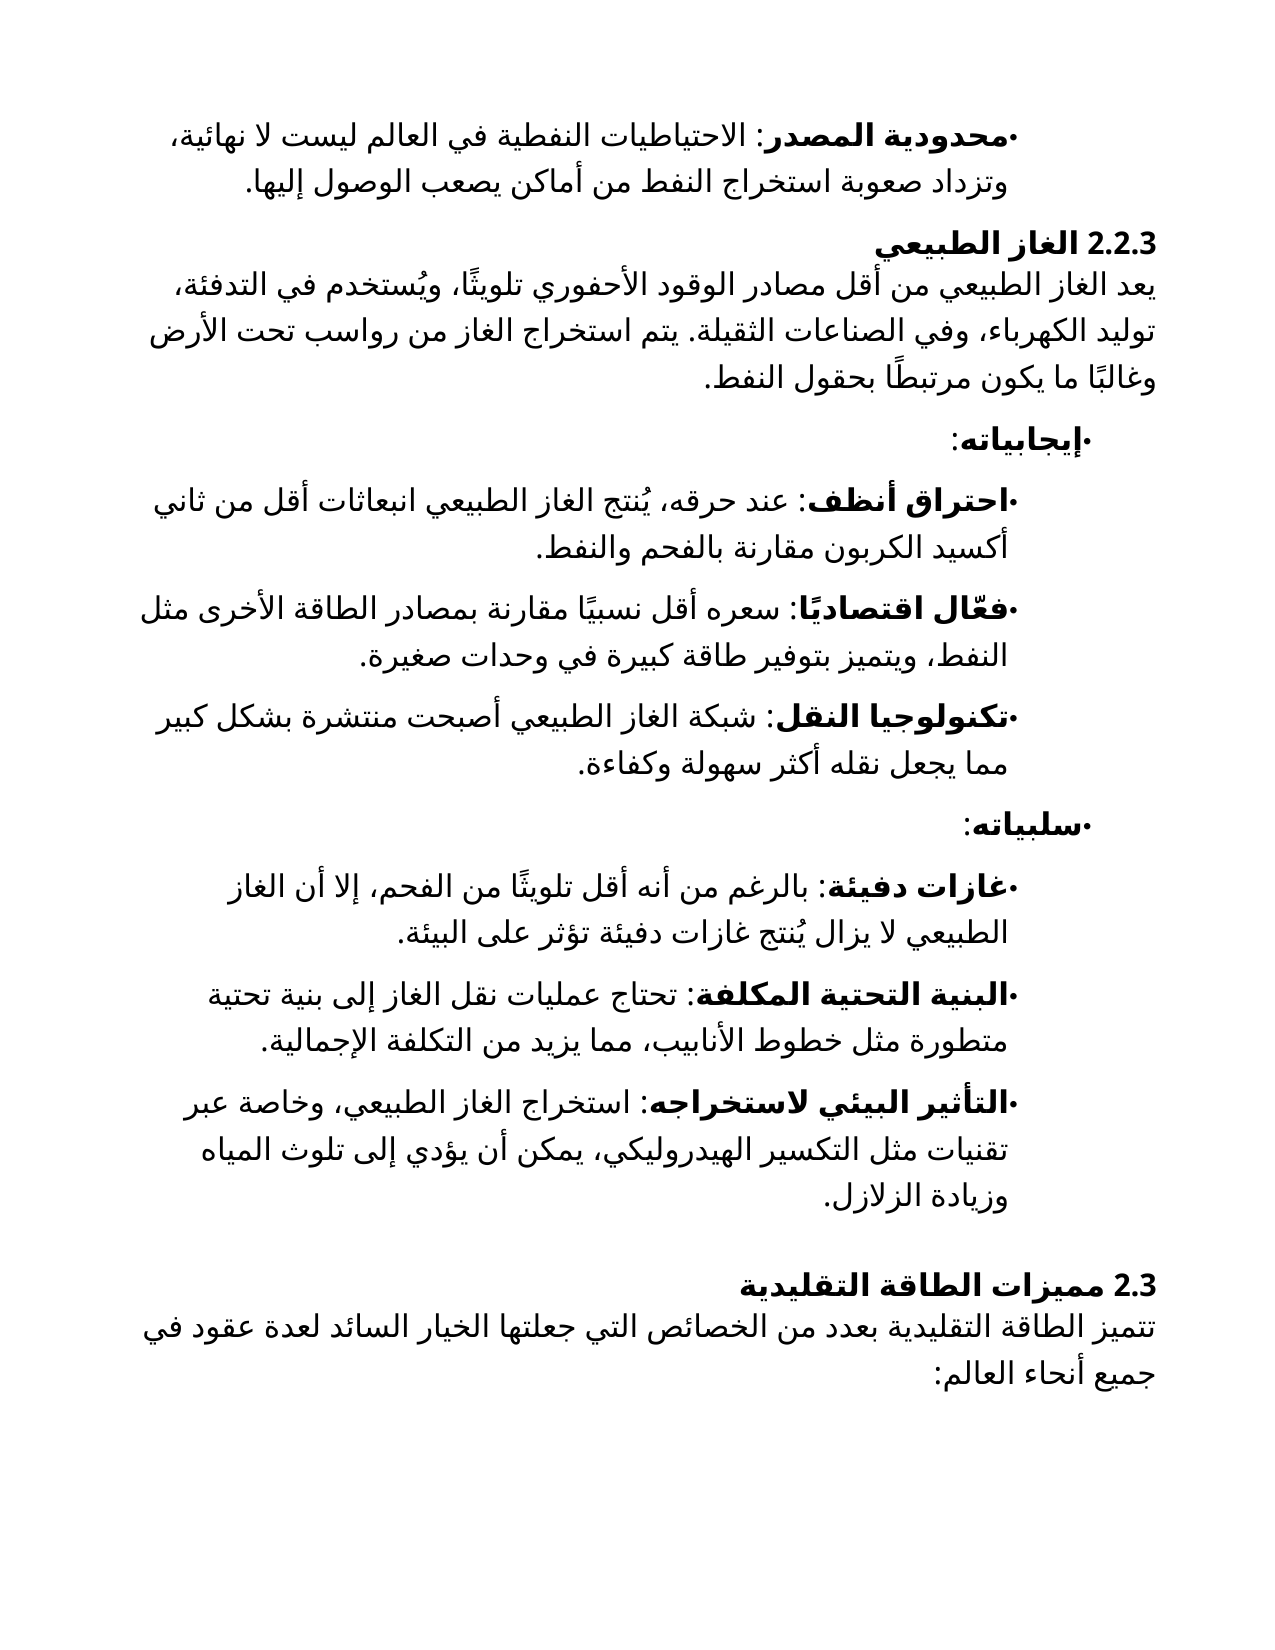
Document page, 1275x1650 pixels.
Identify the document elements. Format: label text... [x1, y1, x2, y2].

list البنية التحتية المكلفة: تحتاج عمليات نقل الغاز إلى بنية تحتية متطورة مثل خطوط الأنابيب، مما يزيد من التكلفة الإجمالية. [118, 977, 1039, 1064]
text 2.3 مميزات الطاقة التقليدية [118, 1269, 1157, 1309]
text 2.2.3 الغاز الطبيعي [118, 226, 1157, 267]
list فعّال اقتصاديًا: سعره أقل نسبيًا مقارنة بمصادر الطاقة الأخرى مثل النفط، ويتميز بتوفير طاقة كبيرة في وحدات صغيرة. [118, 591, 1039, 679]
list غازات دفيئة: بالرغم من أنه أقل تلويثًا من الفحم، إلا أن الغاز الطبيعي لا يزال يُنتج غازات دفيئة تؤثر على البيئة. [118, 869, 1039, 956]
list تكنولوجيا النقل: شبكة الغاز الطبيعي أصبحت منتشرة بشكل كبير مما يجعل نقله أكثر سهولة وكفاءة. [118, 699, 1039, 787]
list محدودية المصدر: الاحتياطيات النفطية في العالم ليست لا نهائية، وتزداد صعوبة استخراج النفط من أماكن يصعب الوصول إليها. [118, 118, 1039, 206]
text يعد الغاز الطبيعي من أقل مصادر الوقود الأحفوري تلويثًا، ويُستخدم في التدفئة، توليد الكهرباء، وفي الصناعات الثقيلة. يتم استخراج الغاز من رواسب تحت الأرض وغالبًا ما يكون مرتبطًا بحقول النفط. [118, 267, 1157, 401]
list إيجابياته: [118, 422, 1112, 463]
text تتميز الطاقة التقليدية بعدد من الخصائص التي جعلتها الخيار السائد لعدة عقود في جميع أنحاء العالم: [118, 1309, 1157, 1397]
list سلبياته: [118, 808, 1112, 848]
list احتراق أنظف: عند حرقه، يُنتج الغاز الطبيعي انبعاثات أقل من ثاني أكسيد الكربون مقارنة بالفحم والنفط. [118, 483, 1039, 571]
list التأثير البيئي لاستخراجه: استخراج الغاز الطبيعي، وخاصة عبر تقنيات مثل التكسير الهيدروليكي، يمكن أن يؤدي إلى تلوث المياه وزيادة الزلازل. [118, 1085, 1039, 1219]
